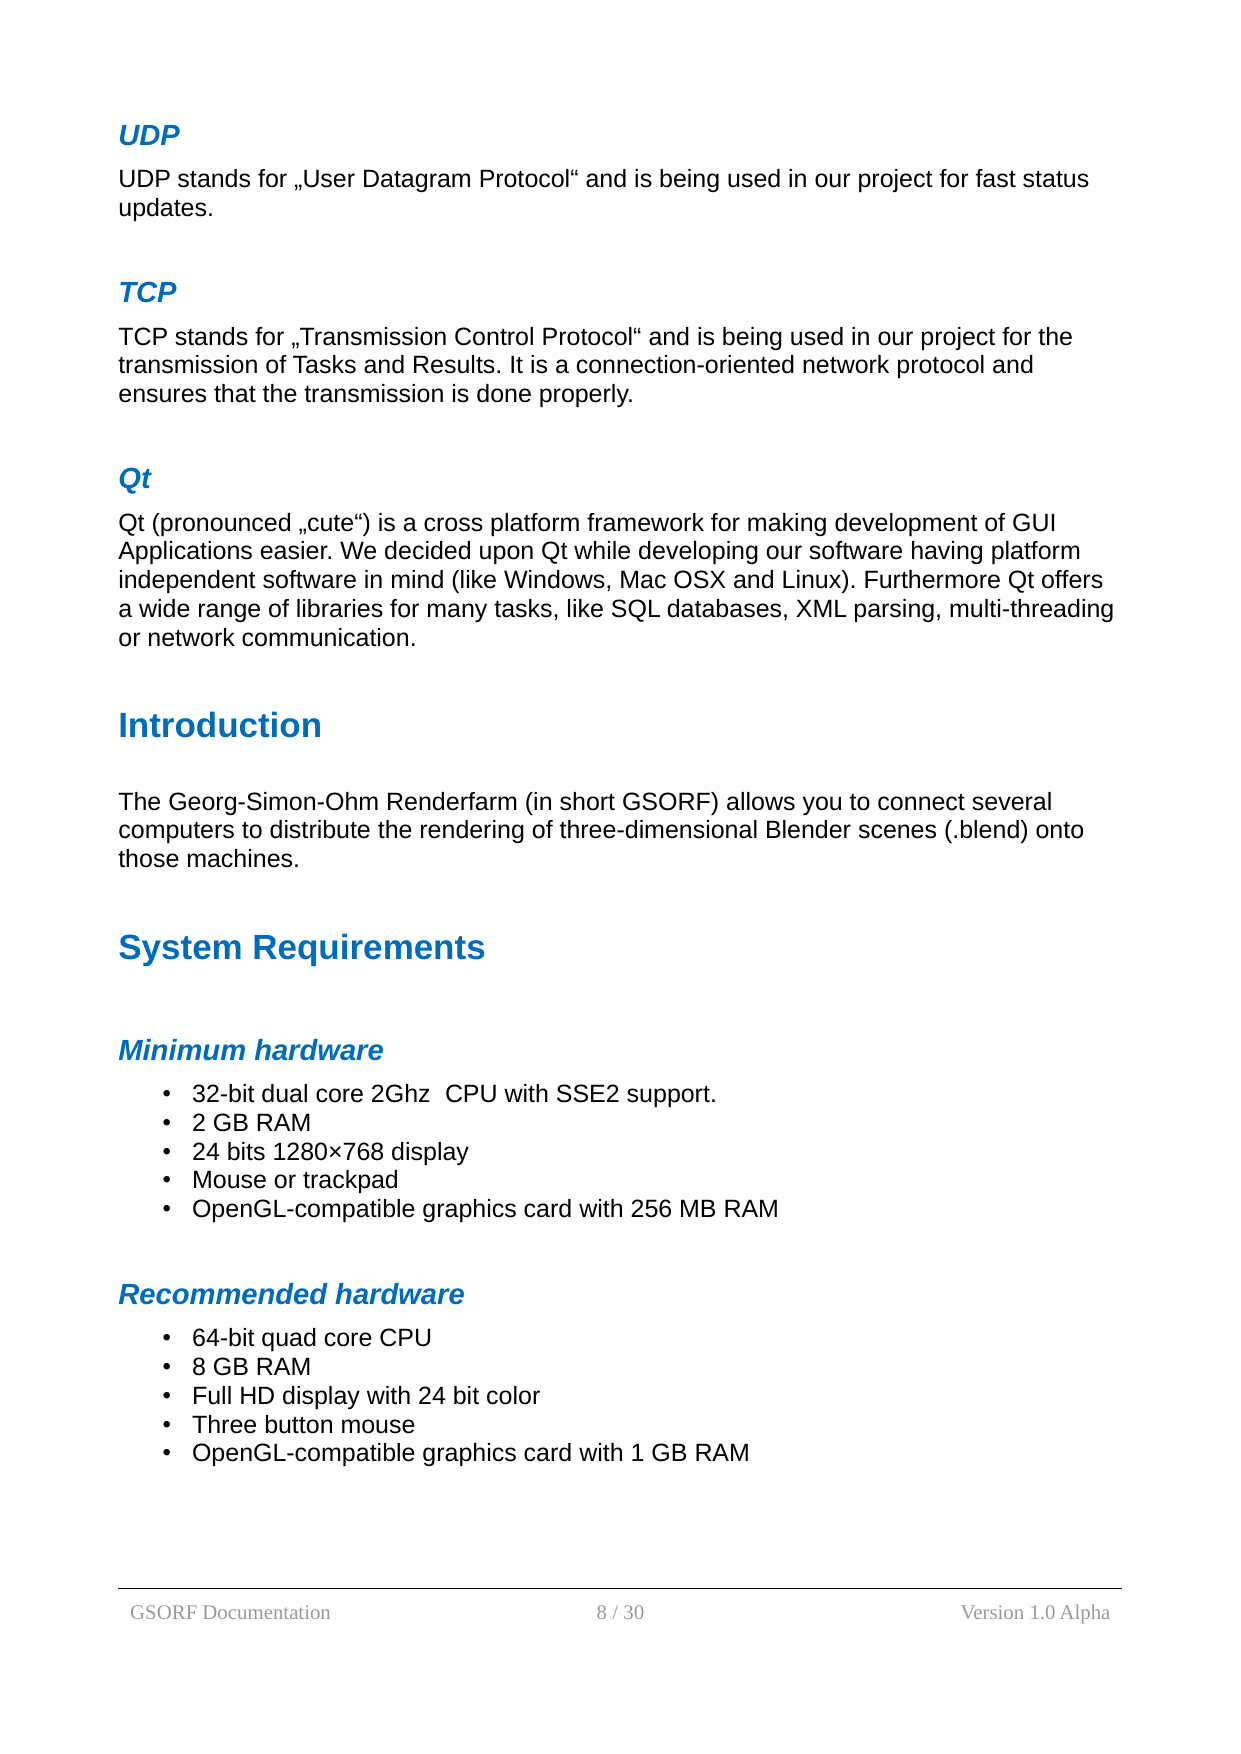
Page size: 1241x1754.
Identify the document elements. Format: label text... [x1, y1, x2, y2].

text UDP stands for „User Datagram Protocol“ and is being used in our project for fast status updates. [118, 164, 1122, 222]
subtitle Qt [118, 461, 1122, 495]
list OpenGL-compatible graphics card with 256 MB RAM [162, 1194, 1122, 1223]
list Full HD display with 24 bit color [162, 1381, 1122, 1409]
subtitle Introduction [118, 705, 1122, 745]
list 8 GB RAM [162, 1352, 1122, 1381]
list Mouse or trackpad [162, 1166, 1122, 1194]
list 32-bit dual core 2Ghz CPU with SSE2 support. [162, 1079, 1122, 1108]
list 64-bit quad core CPU [162, 1323, 1122, 1352]
list 2 GB RAM [162, 1108, 1122, 1137]
text Qt (pronounced „cute“) is a cross platform framework for making development of GUI Applications easier. We decided upon Qt while developing our software having platform independent software in mind (like Windows, Mac OSX and Linux). Furthermore Qt offers a wide range of libraries for many tasks, like SQL databases, XML parsing, multi-threading or network communication. [118, 507, 1122, 651]
subtitle UDP [118, 118, 1122, 152]
list OpenGL-compatible graphics card with 1 GB RAM [162, 1438, 1122, 1467]
list Three button mouse [162, 1409, 1122, 1438]
subtitle TCP [118, 275, 1122, 309]
subtitle Minimum hardware [118, 1033, 1122, 1066]
subtitle System Requirements [118, 926, 1122, 967]
text TCP stands for „Transmission Control Protocol“ and is being used in our project for the transmission of Tasks and Results. It is a connection-oriented network protocol and ensures that the transmission is done properly. [118, 321, 1122, 408]
list 24 bits 1280×768 display [162, 1137, 1122, 1166]
subtitle Recommended hardware [118, 1277, 1122, 1311]
text The Georg-Simon-Ohm Renderfarm (in short GSORF) allows you to connect several computers to distribute the rendering of three-dimensional Blender scenes (.blend) onto those machines. [118, 786, 1122, 873]
